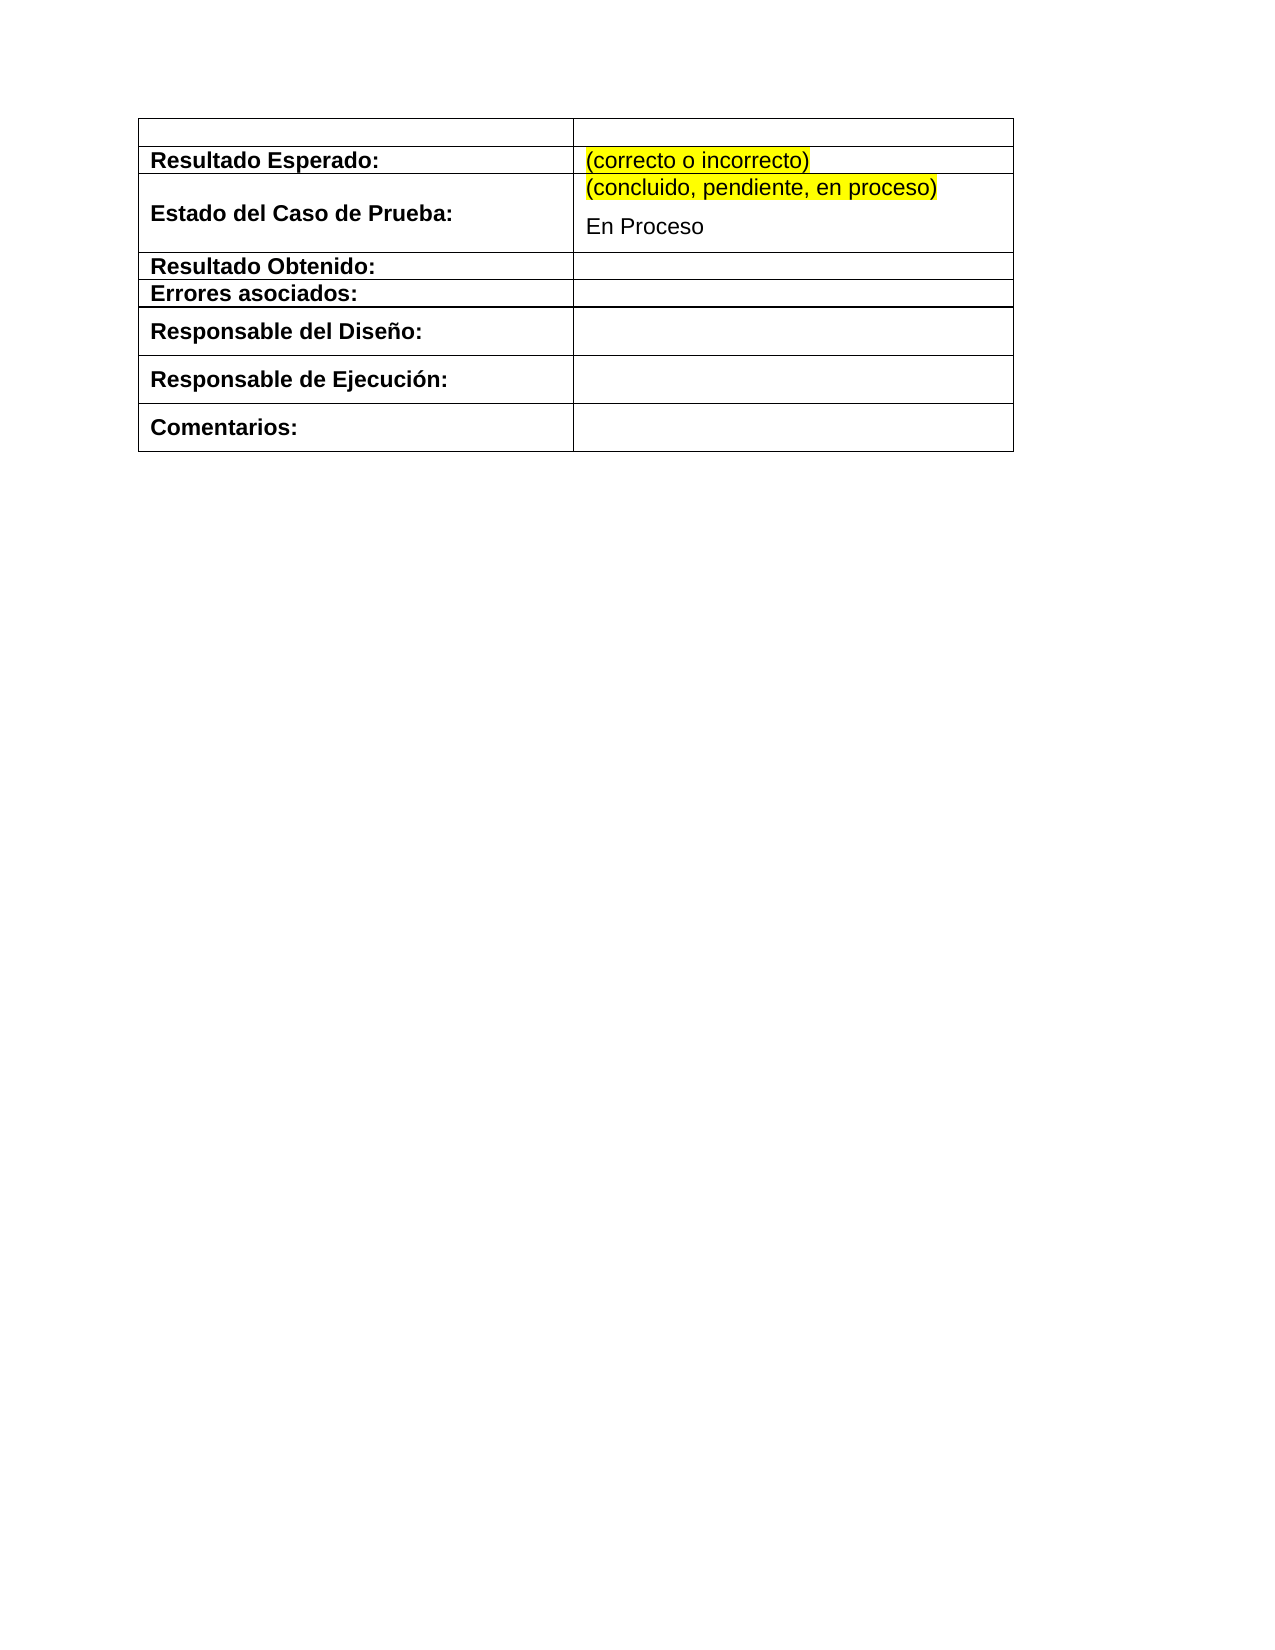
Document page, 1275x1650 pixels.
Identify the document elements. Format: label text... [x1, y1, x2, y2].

table_cell [574, 308, 1013, 355]
table_cell (concluido, pendiente, en proceso) En Proceso [574, 174, 1013, 252]
table_cell [574, 253, 1013, 279]
table_cell (correcto o incorrecto) [574, 147, 1013, 173]
table_cell Responsable del Diseño: [139, 308, 573, 355]
table_cell Responsable de Ejecución: [139, 356, 573, 403]
table_cell [139, 119, 573, 146]
table_cell Estado del Caso de Prueba: [139, 174, 573, 252]
table_cell [574, 280, 1013, 306]
table_cell Comentarios: [139, 404, 573, 451]
table_cell Errores asociados: [139, 280, 573, 306]
table_cell Resultado Obtenido: [139, 253, 573, 279]
table_cell Resultado Esperado: [139, 147, 573, 173]
table_cell [574, 404, 1013, 451]
table_cell [574, 356, 1013, 403]
